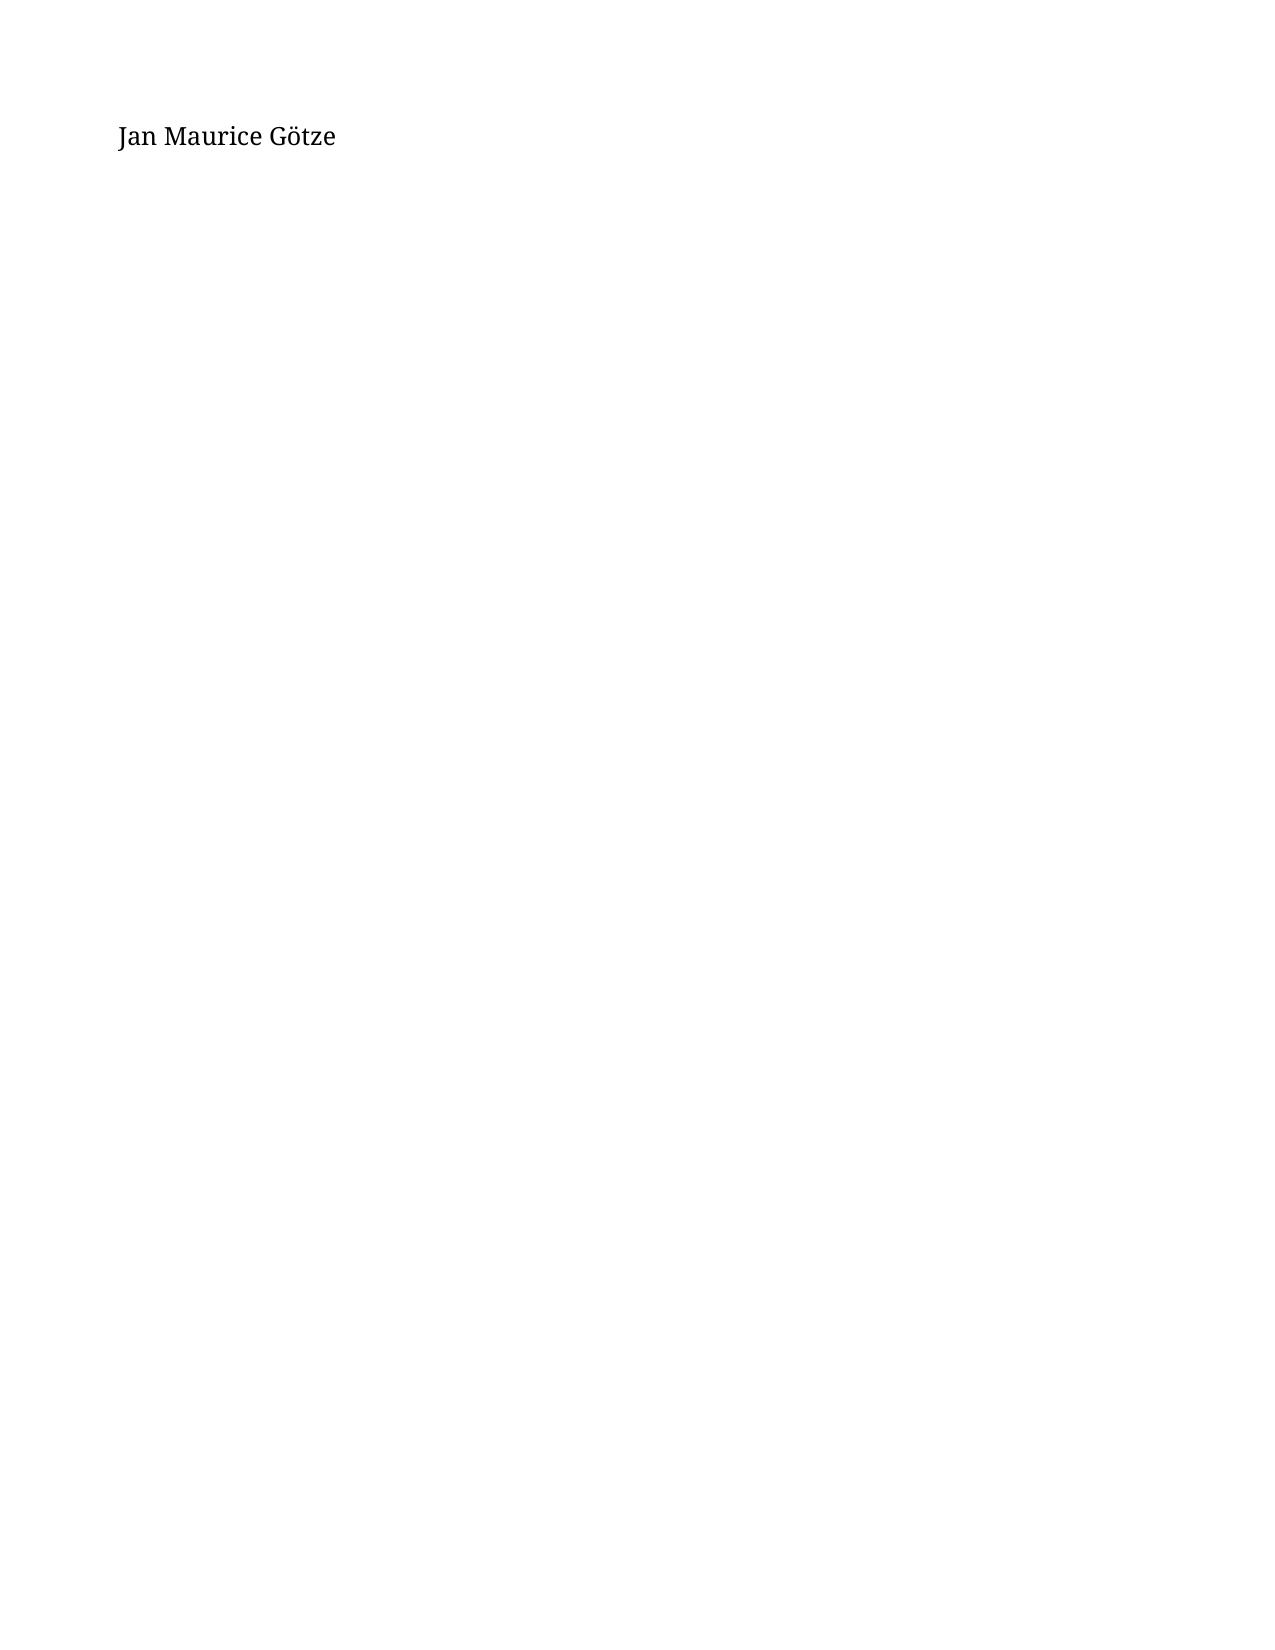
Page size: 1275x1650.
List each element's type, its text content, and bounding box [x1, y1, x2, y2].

text Jan Maurice Götze [118, 118, 1157, 152]
